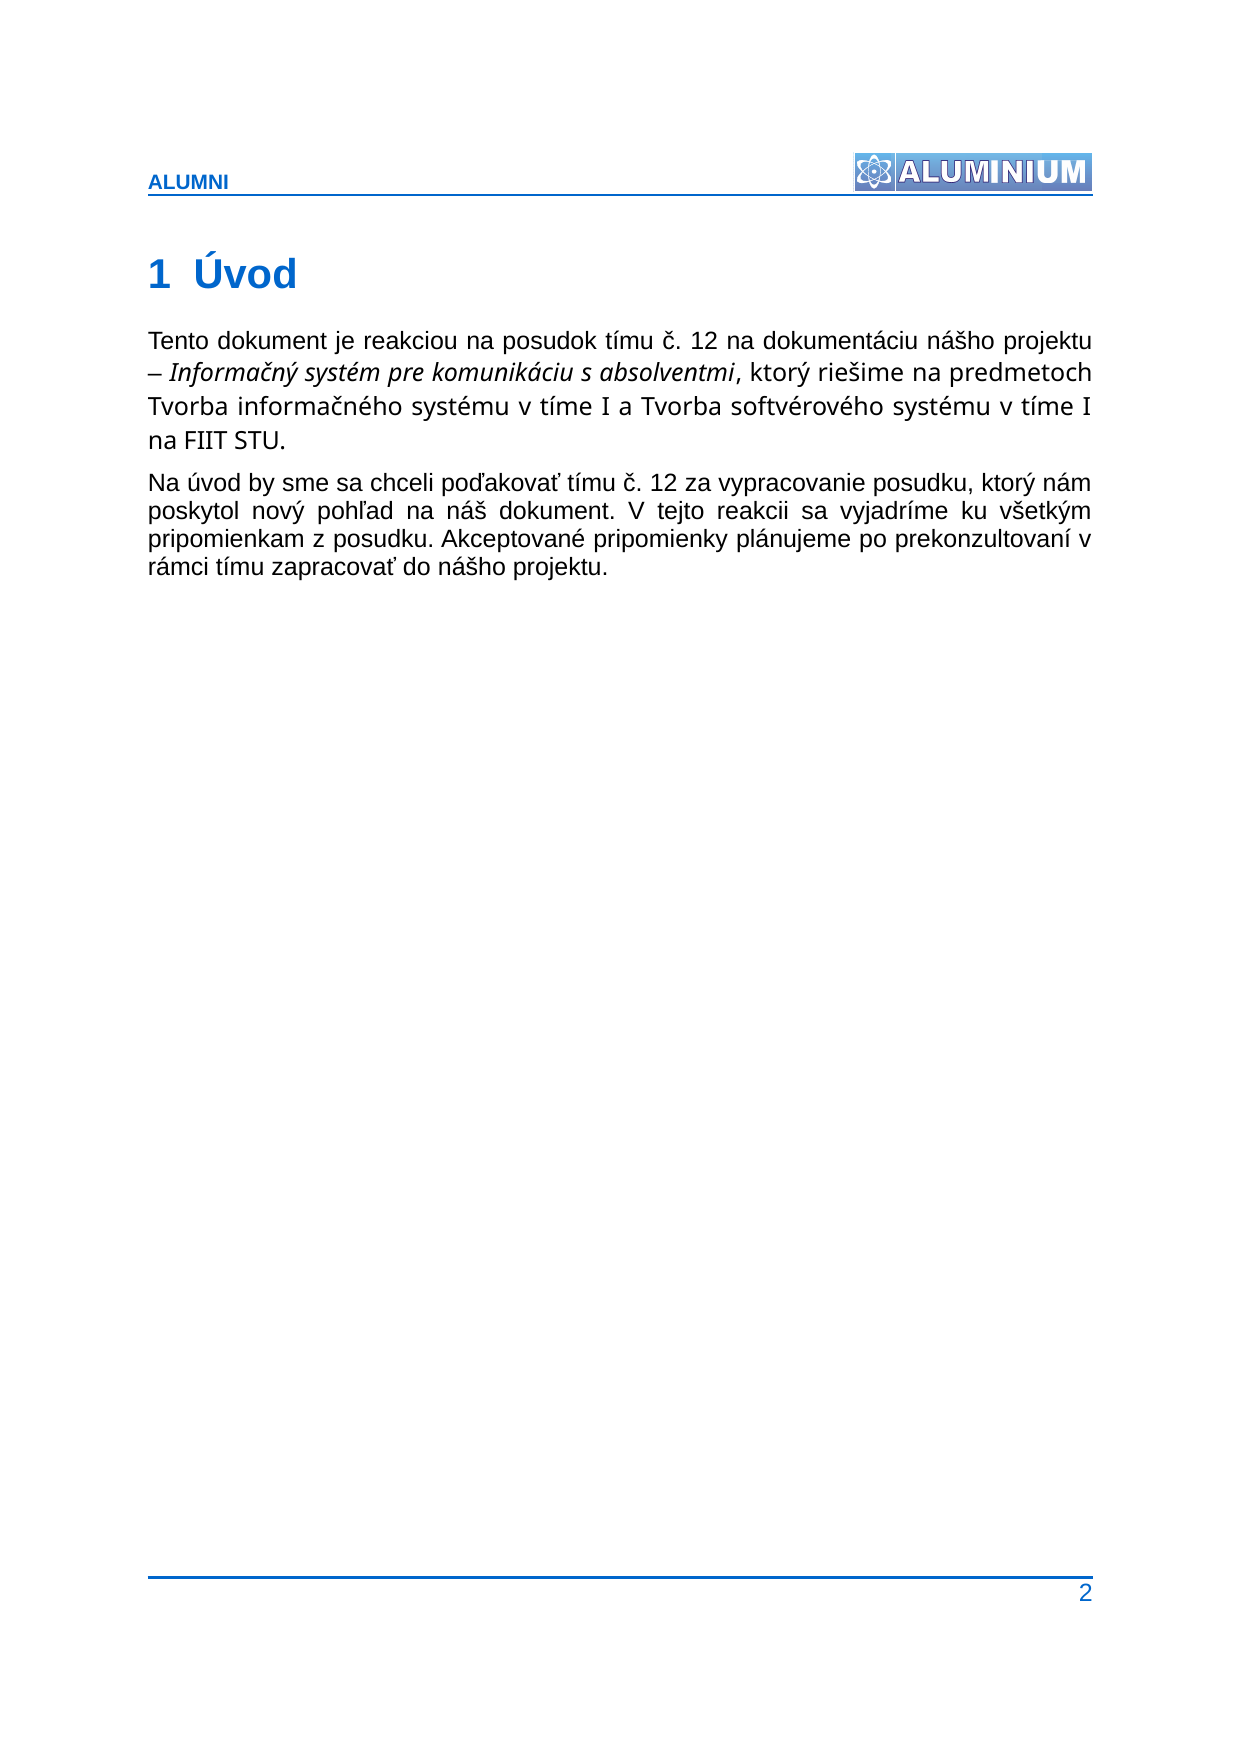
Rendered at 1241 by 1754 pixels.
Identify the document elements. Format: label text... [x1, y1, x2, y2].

text Na úvod by sme sa chceli poďakovať tímu č. 12 za vypracovanie posudku, ktorý nám poskytol nový pohľad na náš dokument. V tejto reakcii sa vyjadríme ku všetkým pripomienkam z posudku. Akceptované pripomienky plánujeme po prekonzultovaní v rámci tímu zapracovať do nášho projektu. [148, 469, 1093, 581]
text Tento dokument je reakciou na posudok tímu č. 12 na dokumentáciu nášho projektu – Informačný systém pre komunikáciu s absolventmi, ktorý riešime na predmetoch Tvorba informačného systému v tíme I a Tvorba softvérového systému v tíme I na FIIT STU. [148, 326, 1093, 457]
subtitle Úvod [148, 250, 1093, 297]
